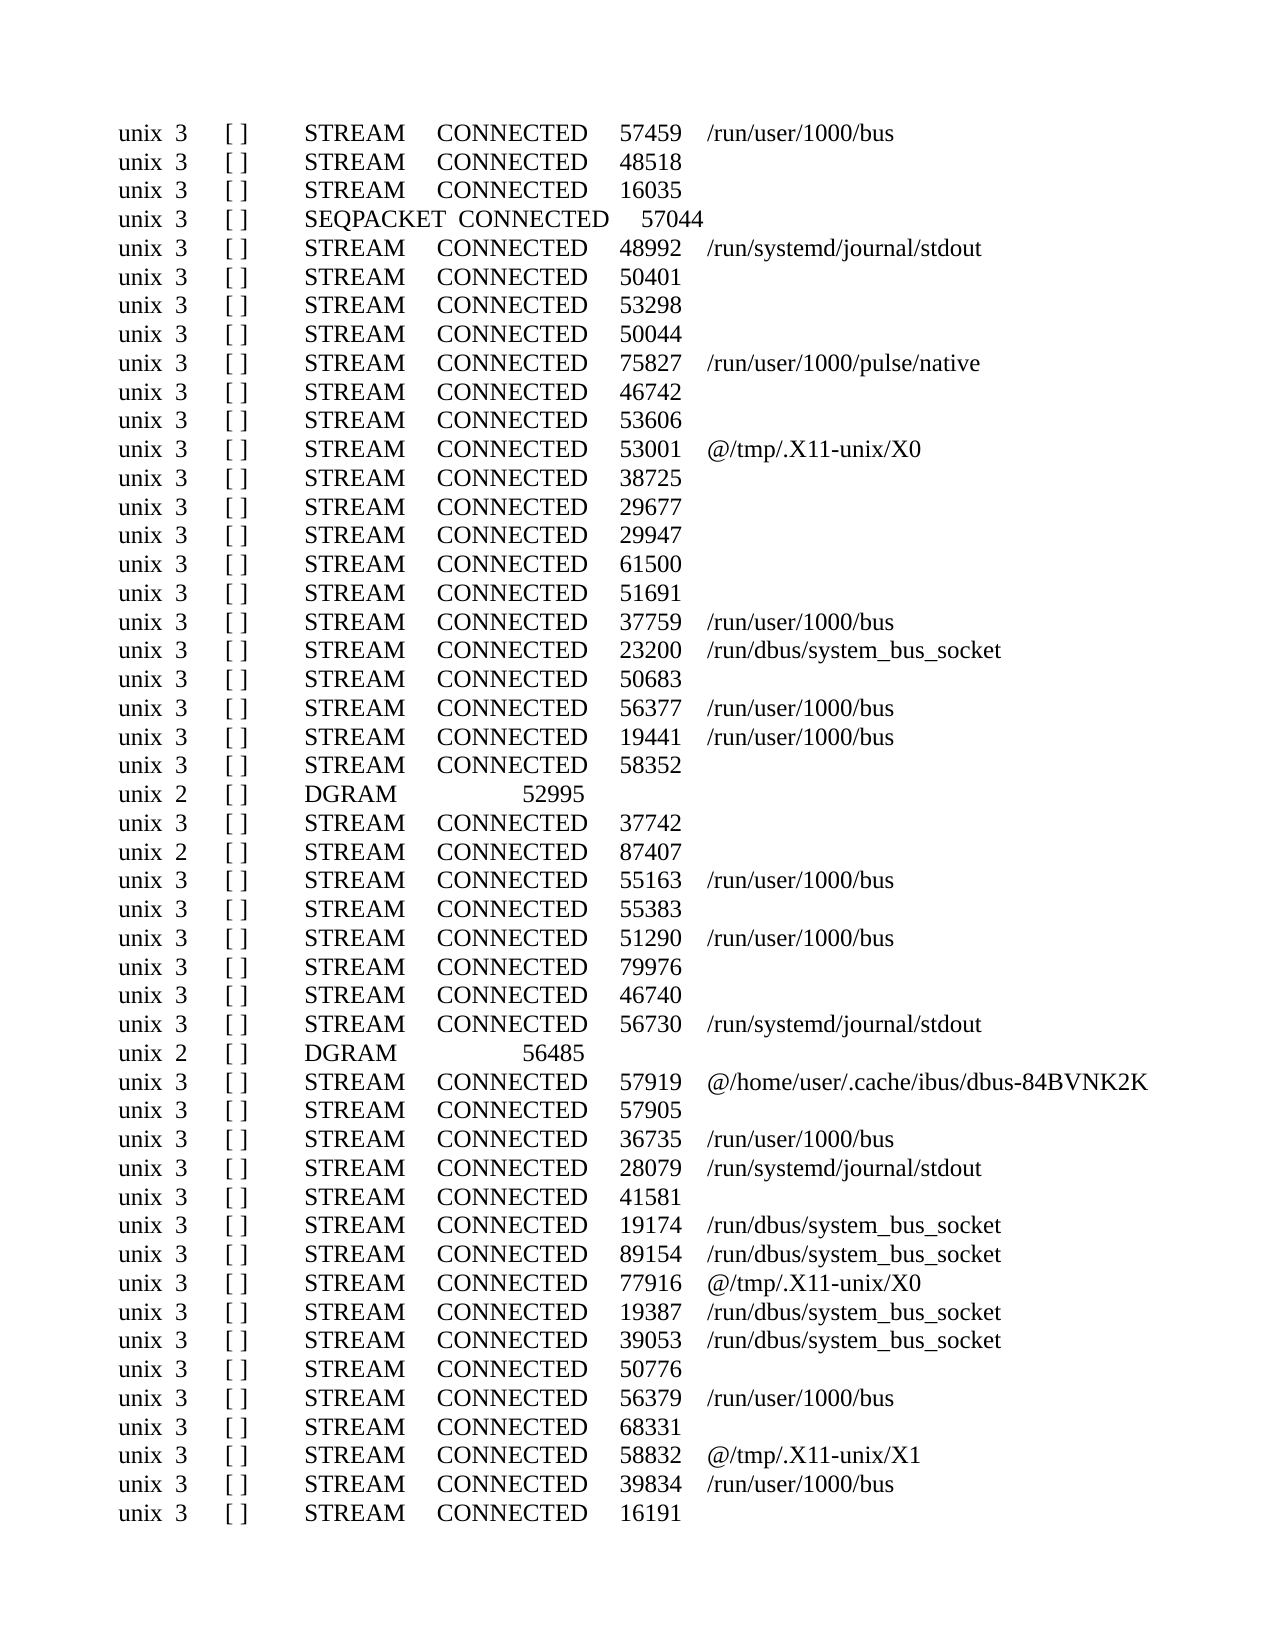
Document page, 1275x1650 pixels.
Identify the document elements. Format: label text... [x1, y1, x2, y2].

text unix 3 [ ] STREAM CONNECTED 53298 [118, 291, 1157, 319]
text unix 3 [ ] STREAM CONNECTED 46740 [118, 981, 1157, 1009]
text unix 2 [ ] STREAM CONNECTED 87407 [118, 837, 1157, 866]
text unix 3 [ ] STREAM CONNECTED 16191 [118, 1498, 1157, 1527]
text unix 3 [ ] STREAM CONNECTED 29677 [118, 492, 1157, 521]
text unix 3 [ ] STREAM CONNECTED 39053 /run/dbus/system_bus_socket [118, 1326, 1157, 1354]
text unix 3 [ ] STREAM CONNECTED 77916 @/tmp/.X11-unix/X0 [118, 1268, 1157, 1297]
text unix 3 [ ] SEQPACKET CONNECTED 57044 [118, 204, 1157, 233]
text unix 2 [ ] DGRAM 52995 [118, 779, 1157, 808]
text unix 3 [ ] STREAM CONNECTED 75827 /run/user/1000/pulse/native [118, 348, 1157, 377]
text unix 3 [ ] STREAM CONNECTED 79976 [118, 952, 1157, 981]
text unix 2 [ ] DGRAM 56485 [118, 1038, 1157, 1067]
text unix 3 [ ] STREAM CONNECTED 50683 [118, 664, 1157, 693]
text unix 3 [ ] STREAM CONNECTED 29947 [118, 521, 1157, 549]
text unix 3 [ ] STREAM CONNECTED 19387 /run/dbus/system_bus_socket [118, 1297, 1157, 1326]
text unix 3 [ ] STREAM CONNECTED 58832 @/tmp/.X11-unix/X1 [118, 1441, 1157, 1469]
text unix 3 [ ] STREAM CONNECTED 16035 [118, 176, 1157, 204]
text unix 3 [ ] STREAM CONNECTED 89154 /run/dbus/system_bus_socket [118, 1239, 1157, 1268]
text unix 3 [ ] STREAM CONNECTED 37759 /run/user/1000/bus [118, 607, 1157, 636]
text unix 3 [ ] STREAM CONNECTED 19441 /run/user/1000/bus [118, 722, 1157, 751]
text unix 3 [ ] STREAM CONNECTED 28079 /run/systemd/journal/stdout [118, 1153, 1157, 1182]
text unix 3 [ ] STREAM CONNECTED 57905 [118, 1096, 1157, 1124]
text unix 3 [ ] STREAM CONNECTED 51290 /run/user/1000/bus [118, 923, 1157, 952]
text unix 3 [ ] STREAM CONNECTED 50401 [118, 262, 1157, 291]
text unix 3 [ ] STREAM CONNECTED 19174 /run/dbus/system_bus_socket [118, 1211, 1157, 1239]
text unix 3 [ ] STREAM CONNECTED 48992 /run/systemd/journal/stdout [118, 233, 1157, 262]
text unix 3 [ ] STREAM CONNECTED 56730 /run/systemd/journal/stdout [118, 1009, 1157, 1038]
text unix 3 [ ] STREAM CONNECTED 48518 [118, 147, 1157, 176]
text unix 3 [ ] STREAM CONNECTED 50776 [118, 1354, 1157, 1383]
text unix 3 [ ] STREAM CONNECTED 56379 /run/user/1000/bus [118, 1383, 1157, 1412]
text unix 3 [ ] STREAM CONNECTED 56377 /run/user/1000/bus [118, 693, 1157, 722]
text unix 3 [ ] STREAM CONNECTED 57459 /run/user/1000/bus [118, 118, 1157, 147]
text unix 3 [ ] STREAM CONNECTED 57919 @/home/user/.cache/ibus/dbus-84BVNK2K [118, 1067, 1157, 1096]
text unix 3 [ ] STREAM CONNECTED 68331 [118, 1412, 1157, 1441]
text unix 3 [ ] STREAM CONNECTED 38725 [118, 463, 1157, 492]
text unix 3 [ ] STREAM CONNECTED 55383 [118, 894, 1157, 923]
text unix 3 [ ] STREAM CONNECTED 41581 [118, 1182, 1157, 1211]
text unix 3 [ ] STREAM CONNECTED 61500 [118, 549, 1157, 578]
text unix 3 [ ] STREAM CONNECTED 51691 [118, 578, 1157, 607]
text unix 3 [ ] STREAM CONNECTED 58352 [118, 751, 1157, 779]
text unix 3 [ ] STREAM CONNECTED 39834 /run/user/1000/bus [118, 1469, 1157, 1498]
text unix 3 [ ] STREAM CONNECTED 53606 [118, 406, 1157, 434]
text unix 3 [ ] STREAM CONNECTED 37742 [118, 808, 1157, 837]
text unix 3 [ ] STREAM CONNECTED 55163 /run/user/1000/bus [118, 866, 1157, 894]
text unix 3 [ ] STREAM CONNECTED 36735 /run/user/1000/bus [118, 1124, 1157, 1153]
text unix 3 [ ] STREAM CONNECTED 53001 @/tmp/.X11-unix/X0 [118, 434, 1157, 463]
text unix 3 [ ] STREAM CONNECTED 46742 [118, 377, 1157, 406]
text unix 3 [ ] STREAM CONNECTED 50044 [118, 319, 1157, 348]
text unix 3 [ ] STREAM CONNECTED 23200 /run/dbus/system_bus_socket [118, 636, 1157, 664]
